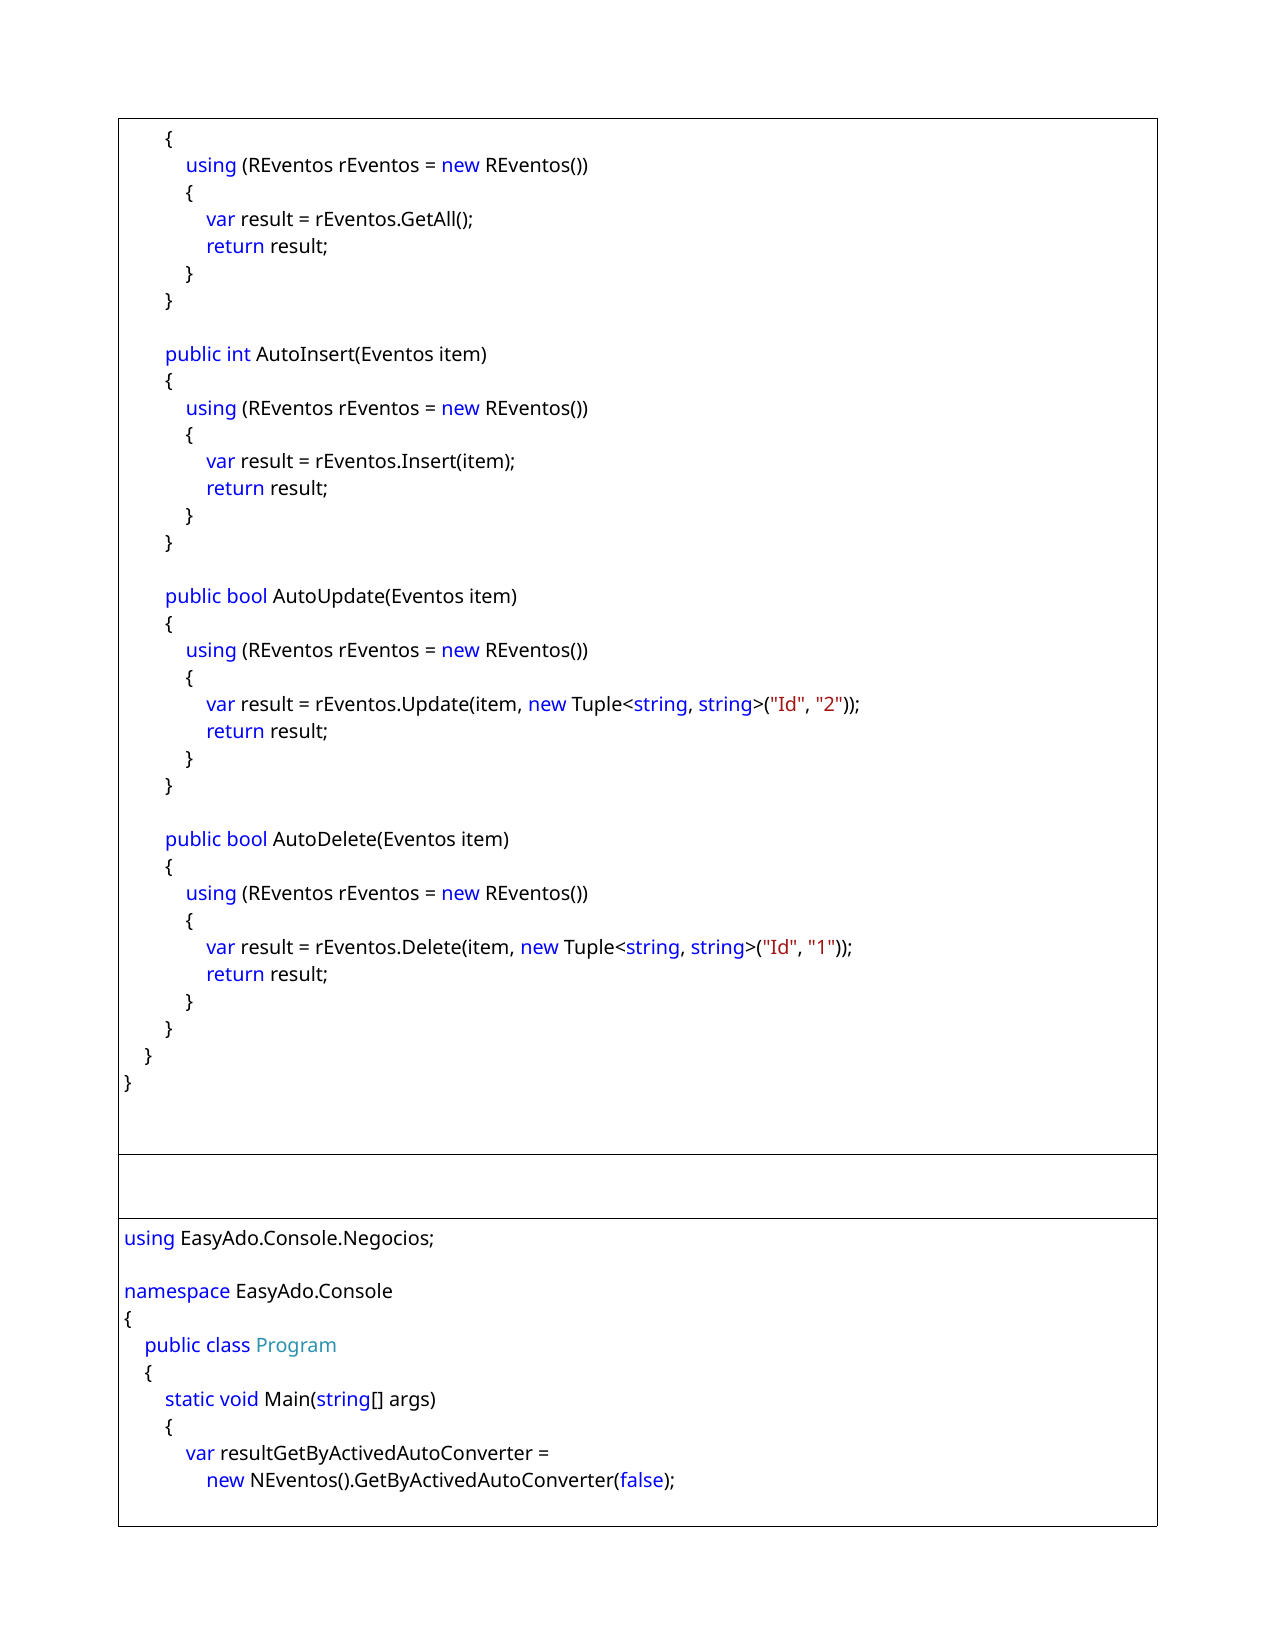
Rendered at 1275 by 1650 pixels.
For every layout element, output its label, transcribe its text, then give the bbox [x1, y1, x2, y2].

table_cell using EasyAdo.Console.Negocios; namespace EasyAdo.Console { public class Program { static void Main(string[] args) { var resultGetByActivedAutoConverter = new NEventos().GetByActivedAutoConverter(false); [119, 1219, 1157, 1526]
table_cell [119, 1155, 1157, 1218]
table_cell { using (REventos rEventos = new REventos()) { var result = rEventos.GetAll(); return result; } } public int AutoInsert(Eventos item) { using (REventos rEventos = new REventos()) { var result = rEventos.Insert(item); return result; } } public bool AutoUpdate(Eventos item) { using (REventos rEventos = new REventos()) { var result = rEventos.Update(item, new Tuple<string, string>("Id", "2")); return result; } } public bool AutoDelete(Eventos item) { using (REventos rEventos = new REventos()) { var result = rEventos.Delete(item, new Tuple<string, string>("Id", "1")); return result; } } } } [119, 119, 1157, 1154]
